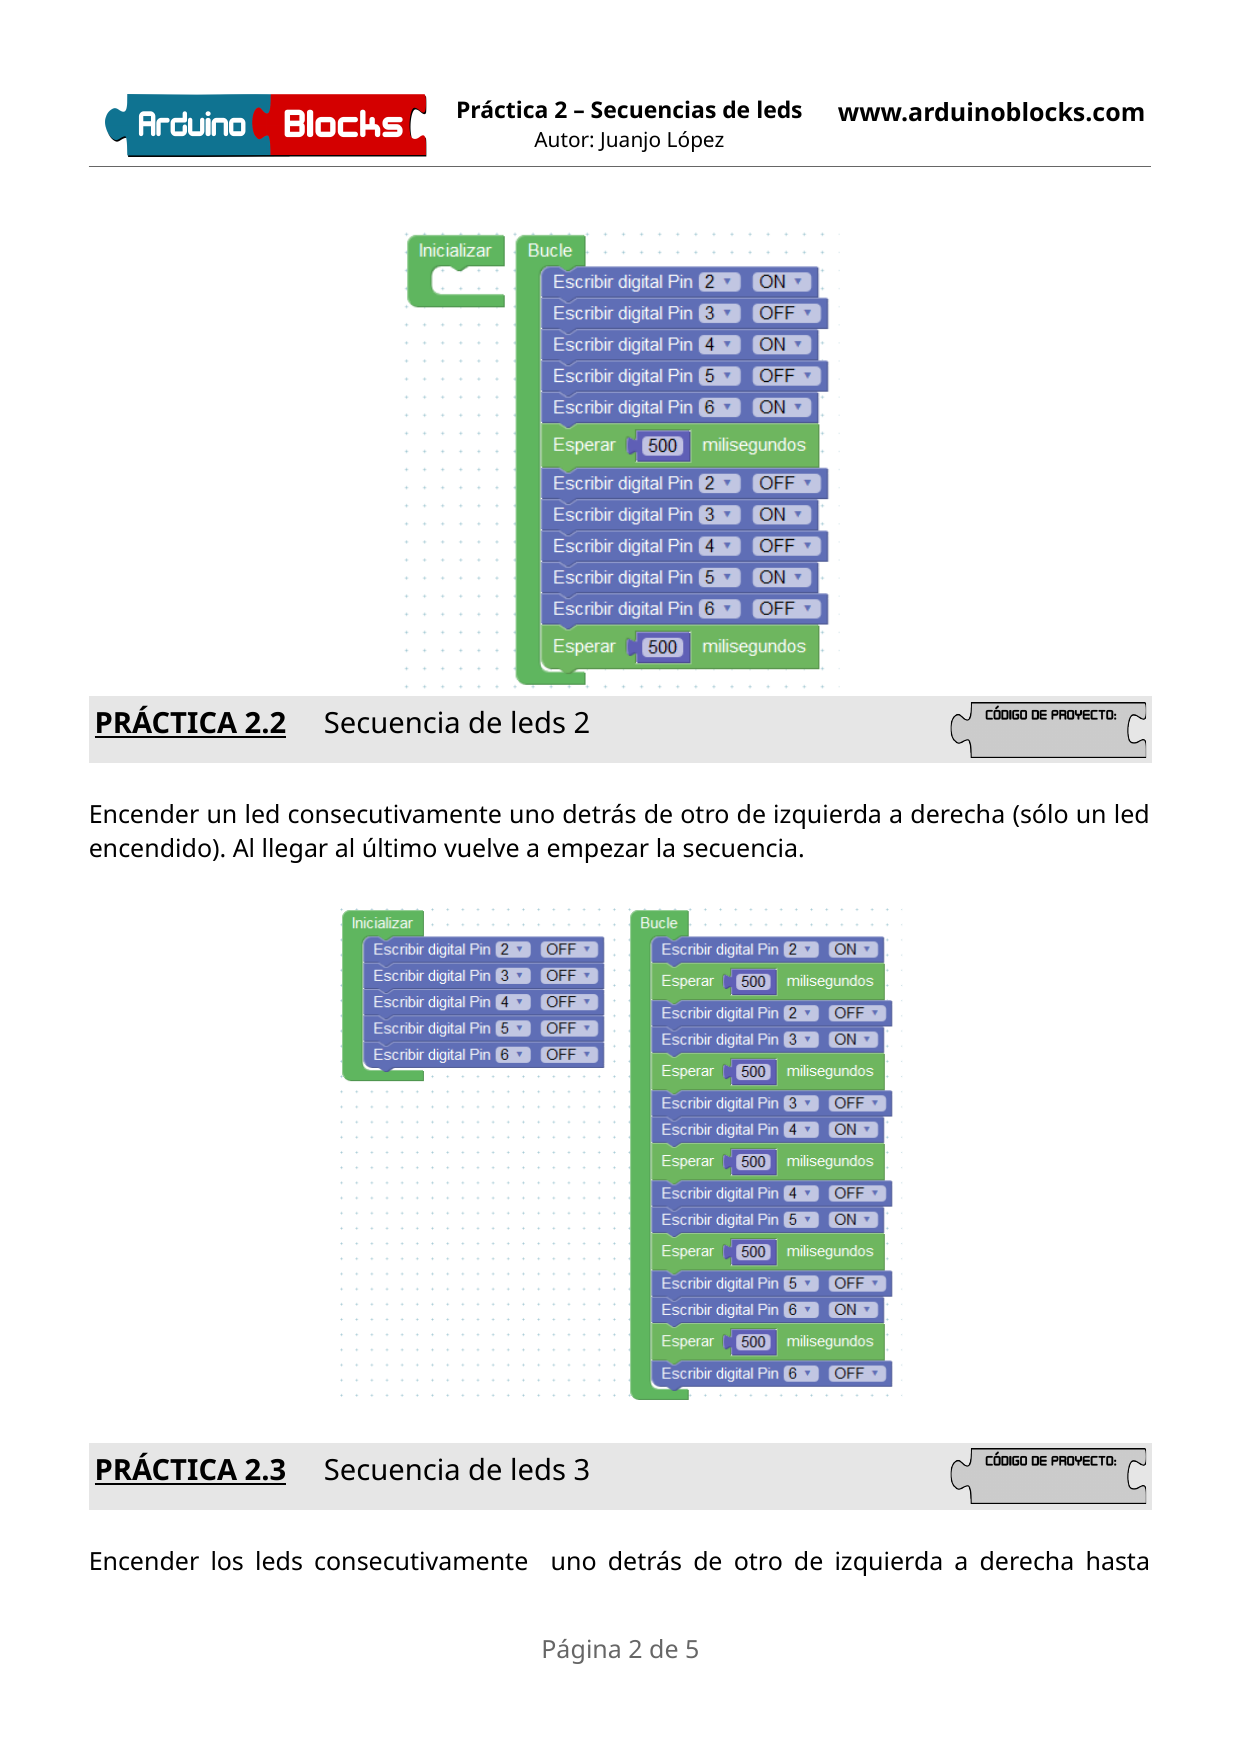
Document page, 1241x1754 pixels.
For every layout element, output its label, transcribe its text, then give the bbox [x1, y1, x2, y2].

text Encender un led consecutivamente uno detrás de otro de izquierda a derecha (sólo un led encendido). Al llegar al último vuelve a empezar la secuencia. [88, 797, 1152, 865]
text Encender los leds consecutivamente uno detrás de otro de izquierda a derecha hasta [88, 1544, 1152, 1578]
picture [950, 1448, 1147, 1504]
table_header [945, 696, 1152, 763]
picture [338, 905, 903, 1404]
table_header [89, 899, 1152, 1409]
table_header PRÁCTICA 2.2 [89, 696, 318, 763]
picture [105, 94, 427, 157]
table_header [945, 1443, 1152, 1510]
table_header Secuencia de leds 2 [318, 696, 945, 763]
table_header [89, 224, 1152, 696]
picture [400, 230, 840, 691]
picture [950, 702, 1147, 758]
table_header PRÁCTICA 2.3 [89, 1443, 318, 1510]
table_header Secuencia de leds 3 [318, 1443, 945, 1510]
